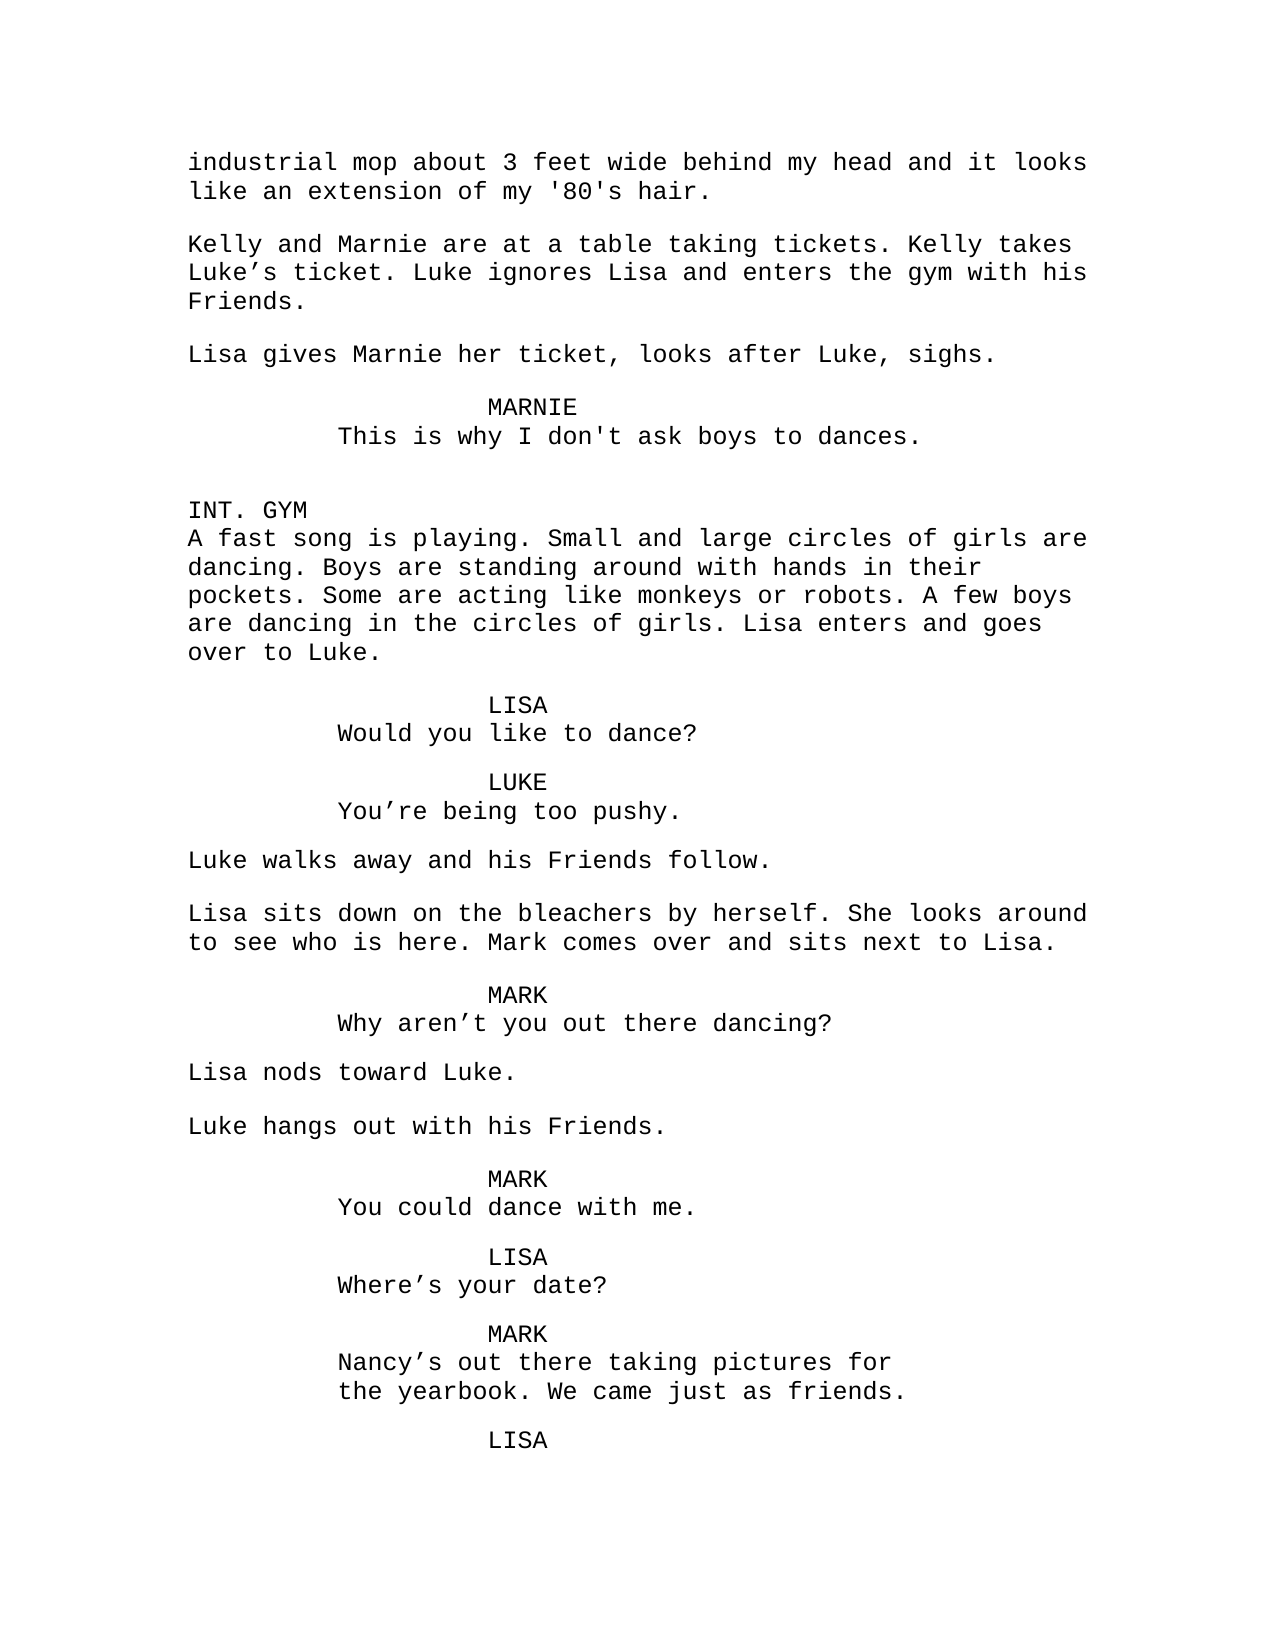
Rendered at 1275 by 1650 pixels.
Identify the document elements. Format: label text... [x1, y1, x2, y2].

text You could dance with me. [337, 1195, 937, 1223]
text Lisa nods toward Luke. [187, 1060, 1087, 1088]
text Would you like to dance? [337, 721, 937, 749]
text A fast song is playing. Small and large circles of girls are dancing. Boys are standing around with hands in their pockets. Some are acting like monkeys or robots. A few boys are dancing in the circles of girls. Lisa enters and goes over to Luke. [187, 526, 1087, 667]
text Lisa gives Marnie her ticket, looks after Luke, sighs. [187, 342, 1087, 370]
text Kelly and Marnie are at a table taking tickets. Kelly takes Luke’s ticket. Luke ignores Lisa and enters the gym with his Friends. [187, 232, 1087, 317]
text Why aren’t you out there dancing? [337, 1011, 937, 1039]
text Where’s your date? [337, 1272, 937, 1301]
text LISA [187, 692, 1087, 721]
text MARK [187, 1167, 1087, 1195]
text LUKE [187, 770, 1087, 798]
text MARK [187, 982, 1087, 1011]
text Lisa sits down on the bleachers by herself. She looks around to see who is here. Mark comes over and sits next to Lisa. [187, 901, 1087, 957]
text Luke walks away and his Friends follow. [187, 847, 1087, 876]
text industrial mop about 3 feet wide behind my head and it looks like an extension of my '80's hair. [187, 150, 1087, 207]
text You’re being too pushy. [337, 798, 937, 827]
text MARK [187, 1322, 1087, 1350]
text Nancy’s out there taking pictures for the yearbook. We came just as friends. [337, 1350, 937, 1407]
text MARNIE [187, 395, 1087, 423]
text Luke hangs out with his Friends. [187, 1113, 1087, 1142]
text This is why I don't ask boys to dances. [337, 423, 937, 452]
text LISA [187, 1427, 1087, 1456]
subtitle INT. GYM [187, 497, 1087, 526]
text LISA [187, 1244, 1087, 1272]
